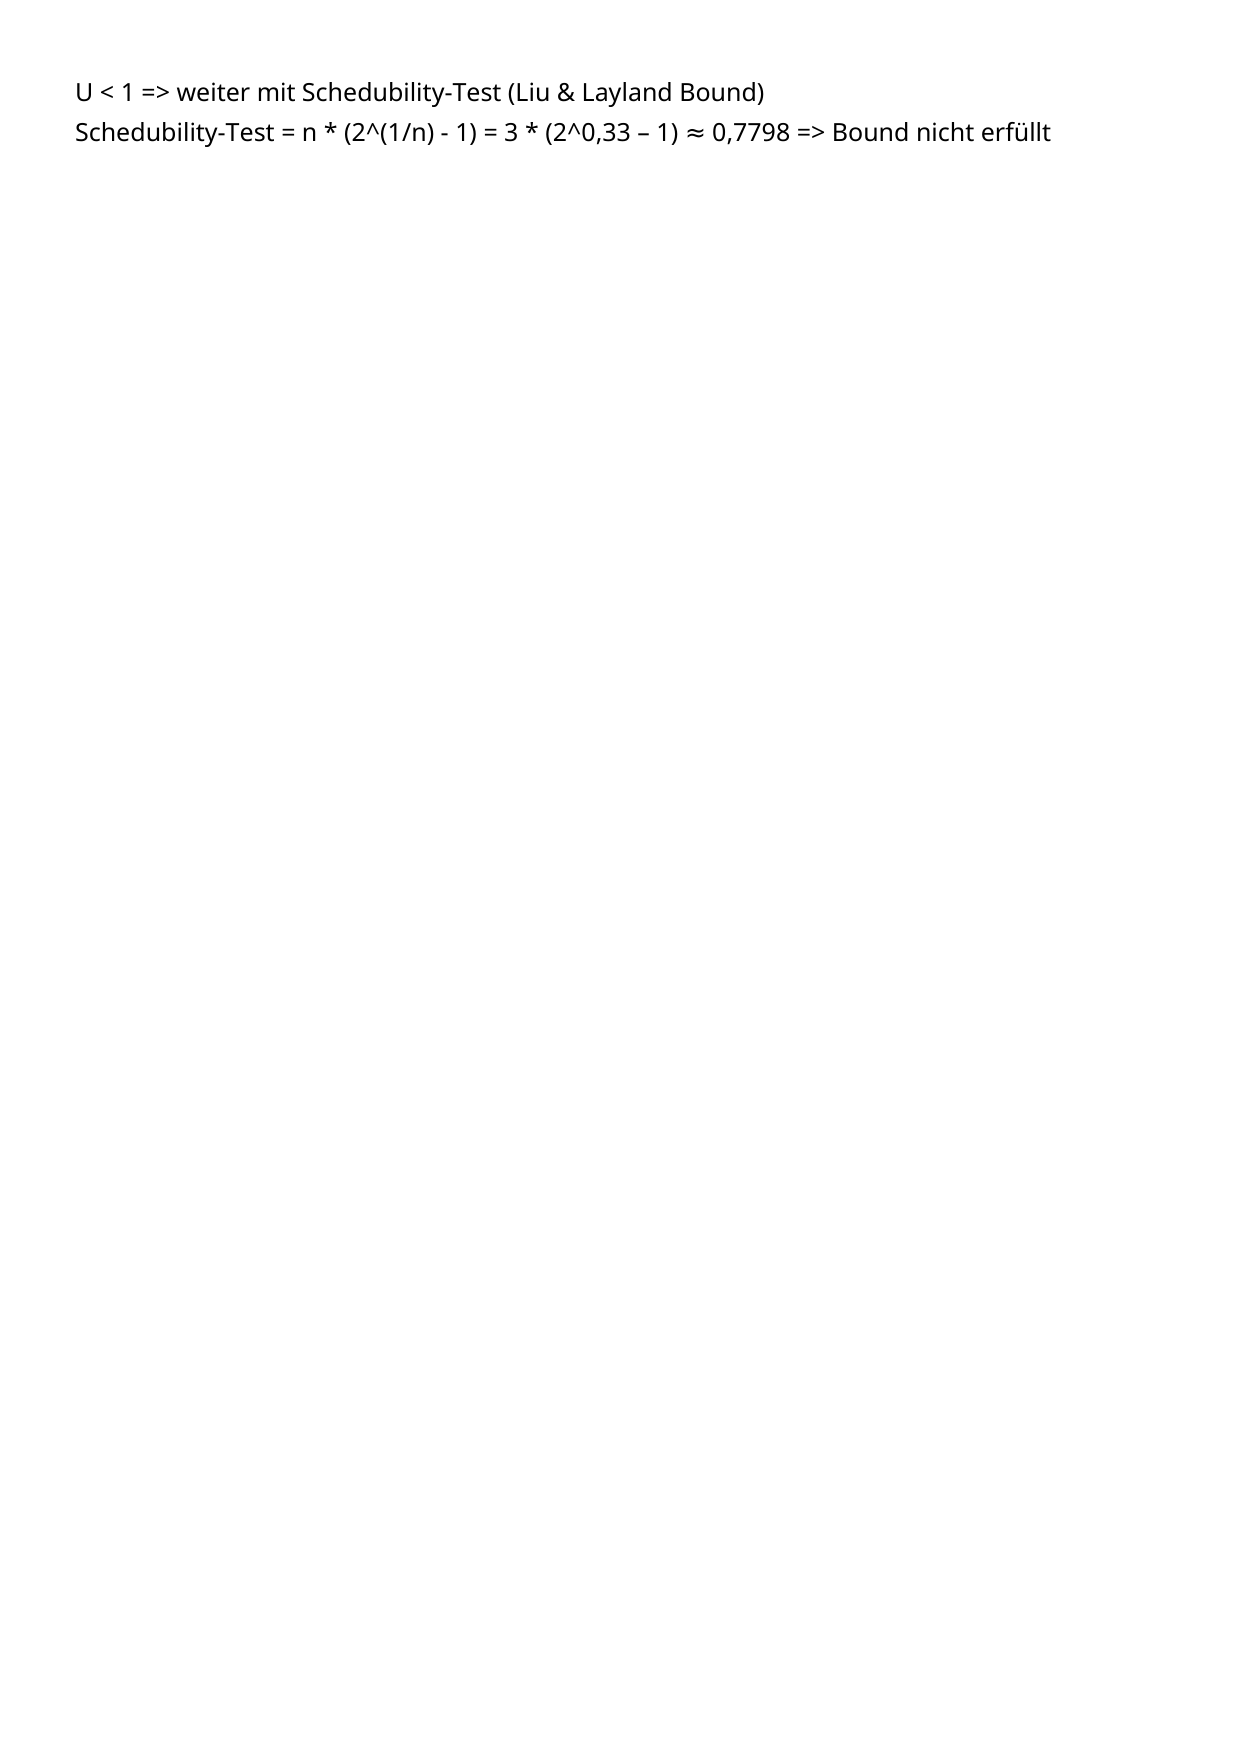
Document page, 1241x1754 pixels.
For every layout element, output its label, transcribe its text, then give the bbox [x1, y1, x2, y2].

text U < 1 => weiter mit Schedubility-Test (Liu & Layland Bound) Schedubility-Test = n * (2^(1/n) - 1) = 3 * (2^0,33 – 1) ≈ 0,7798 => Bound nicht erfüllt [75, 75, 1165, 148]
